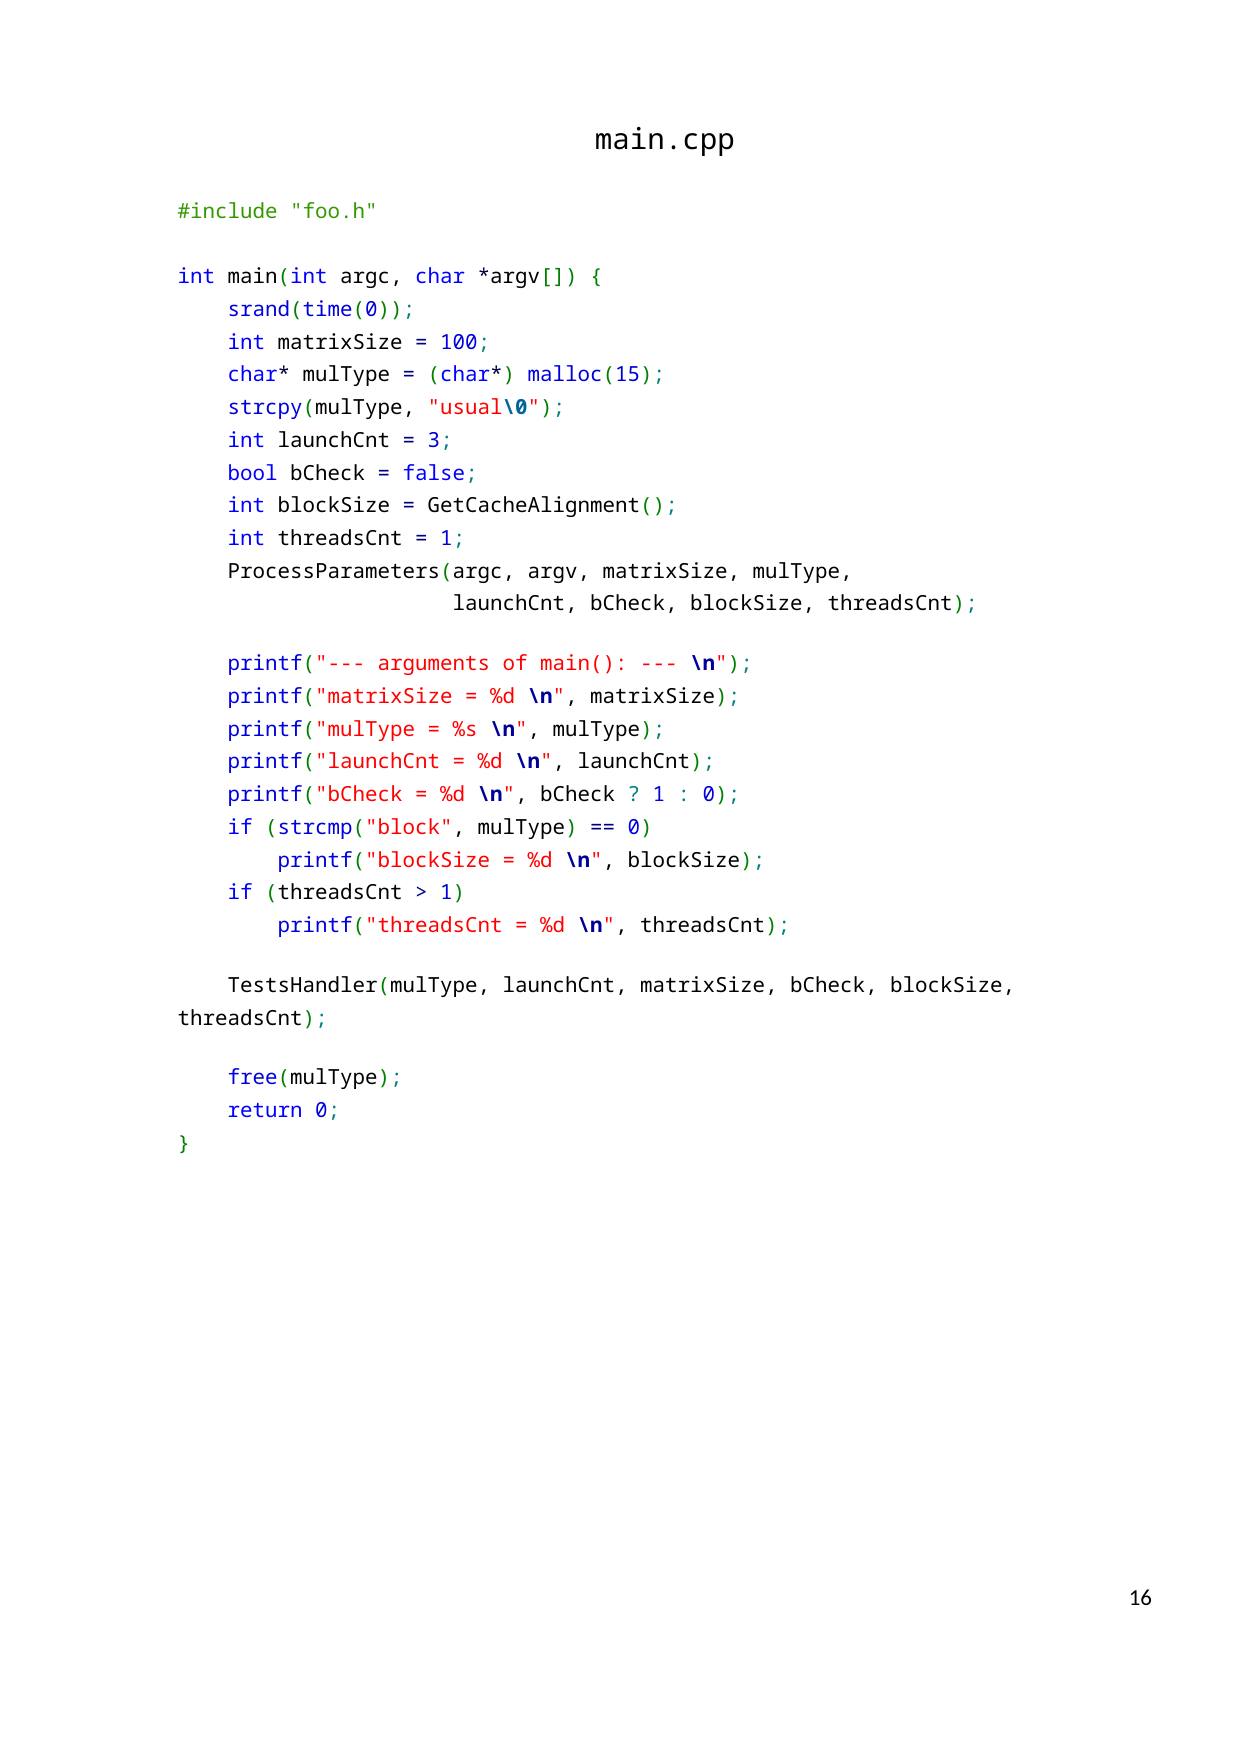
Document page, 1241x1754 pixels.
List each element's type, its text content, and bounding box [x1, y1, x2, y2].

text printf("threadsCnt = %d \n", threadsCnt); [177, 910, 1152, 938]
text printf("blockSize = %d \n", blockSize); [177, 845, 1152, 873]
text main.cpp [177, 118, 1152, 158]
text if (threadsCnt > 1) [177, 877, 1152, 906]
text strcpy(mulType, "usual\0"); [177, 392, 1152, 421]
text printf("matrixSize = %d \n", matrixSize); [177, 681, 1152, 709]
text int blockSize = GetCacheAlignment(); [177, 490, 1152, 519]
text char* mulType = (char*) malloc(15); [177, 359, 1152, 388]
text launchCnt, bCheck, blockSize, threadsCnt); [177, 588, 1152, 617]
text printf("mulType = %s \n", mulType); [177, 714, 1152, 742]
text int matrixSize = 100; [177, 327, 1152, 355]
text int main(int argc, char *argv[]) { [177, 262, 1152, 290]
text return 0; [177, 1095, 1152, 1123]
text #include "foo.h" [177, 196, 1152, 225]
text TestsHandler(mulType, launchCnt, matrixSize, bCheck, blockSize, threadsCnt); [177, 970, 1152, 1031]
text int threadsCnt = 1; [177, 523, 1152, 552]
text printf("bCheck = %d \n", bCheck ? 1 : 0); [177, 779, 1152, 808]
text printf("--- arguments of main(): --- \n"); [177, 648, 1152, 677]
text free(mulType); [177, 1062, 1152, 1091]
text int launchCnt = 3; [177, 425, 1152, 453]
text ProcessParameters(argc, argv, matrixSize, mulType, [177, 556, 1152, 584]
text printf("launchCnt = %d \n", launchCnt); [177, 747, 1152, 775]
text if (strcmp("block", mulType) == 0) [177, 812, 1152, 840]
text srand(time(0)); [177, 294, 1152, 323]
text bool bCheck = false; [177, 458, 1152, 486]
text } [177, 1128, 1152, 1156]
